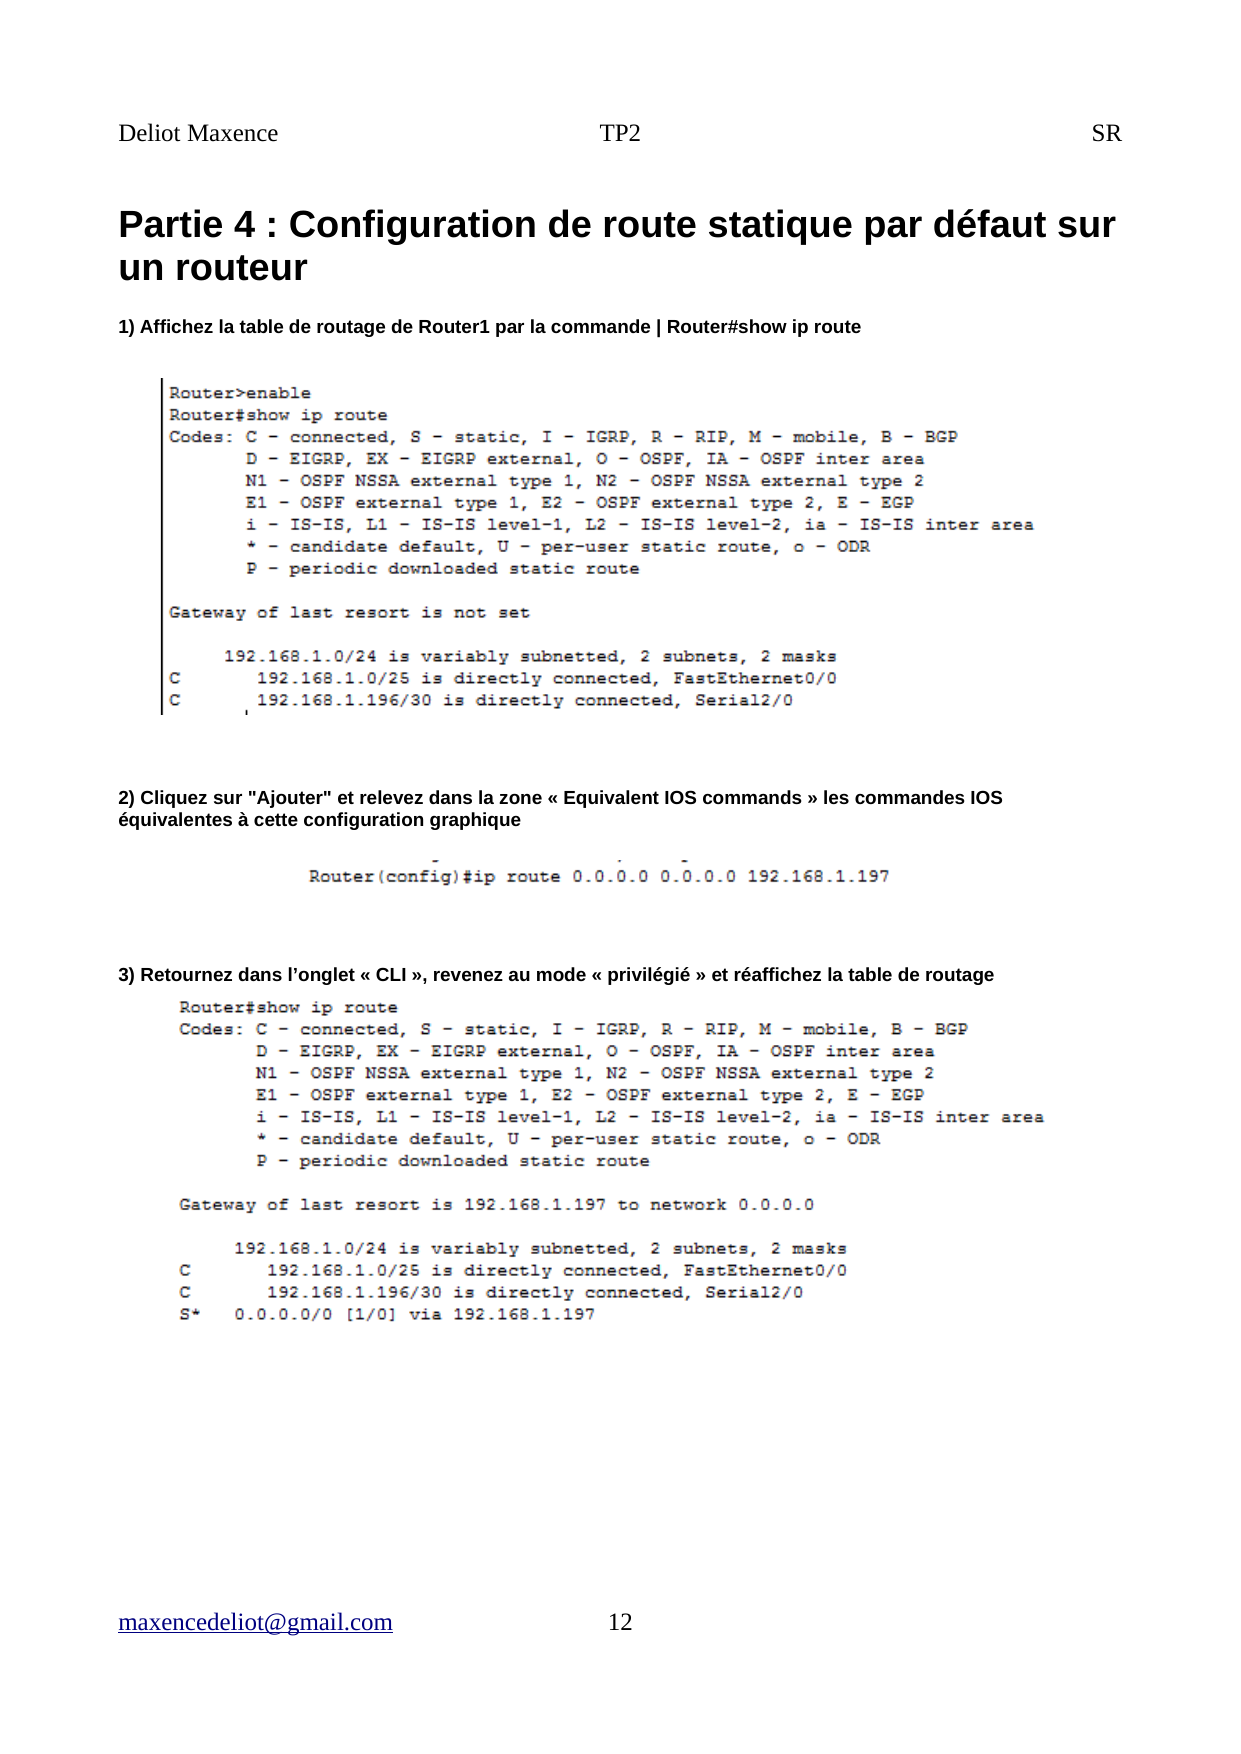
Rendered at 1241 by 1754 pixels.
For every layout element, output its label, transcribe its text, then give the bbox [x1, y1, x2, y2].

picture [306, 860, 934, 892]
picture [178, 997, 1062, 1326]
subtitle 2) Cliquez sur "Ajouter" et relevez dans la zone « Equivalent IOS commands » les commandes IOS équivalentes à cette configuration graphique [118, 787, 1122, 830]
picture [160, 378, 1080, 715]
subtitle Partie 4 : Configuration de route statique par défaut sur un routeur [118, 201, 1122, 289]
subtitle 3) Retournez dans l’onglet « CLI », revenez au mode « privilégié » et réaffichez la table de routage [118, 963, 1122, 985]
subtitle 1) Affichez la table de routage de Router1 par la commande | Router#show ip route [118, 316, 1122, 337]
